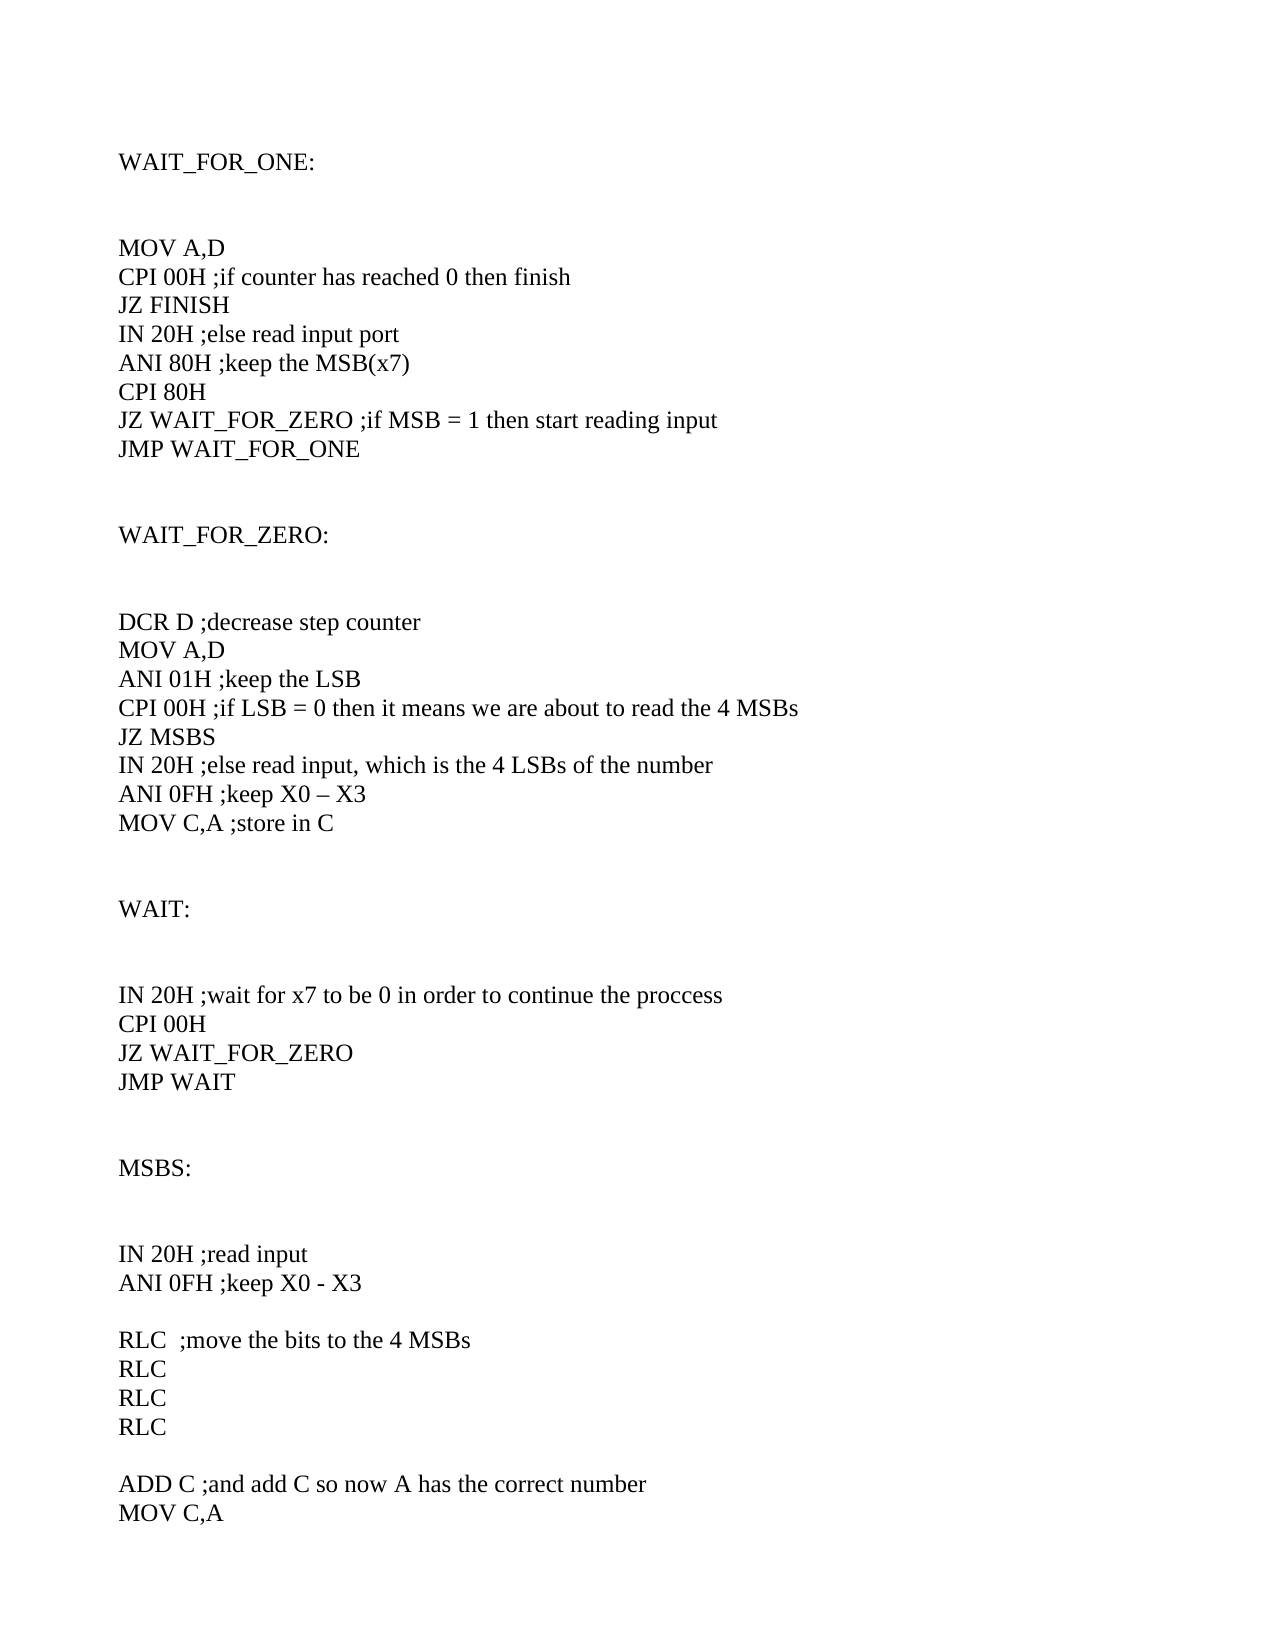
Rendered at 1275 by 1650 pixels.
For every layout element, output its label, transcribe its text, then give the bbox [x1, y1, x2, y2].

text JZ MSBS [118, 722, 1157, 751]
text JMP WAIT_FOR_ONE [118, 434, 1157, 463]
text MOV C,A ;store in C [118, 808, 1157, 837]
text IN 20H ;wait for x7 to be 0 in order to continue the proccess [118, 981, 1157, 1009]
text RLC ;move the bits to the 4 MSBs [118, 1326, 1157, 1354]
text JZ WAIT_FOR_ZERO ;if MSB = 1 then start reading input [118, 406, 1157, 434]
text CPI 00H ;if LSB = 0 then it means we are about to read the 4 MSBs [118, 693, 1157, 722]
text RLC [118, 1412, 1157, 1441]
text WAIT_FOR_ONE: [118, 147, 1157, 176]
text MOV A,D [118, 233, 1157, 262]
text ANI 80H ;keep the MSB(x7) [118, 348, 1157, 377]
text CPI 00H ;if counter has reached 0 then finish [118, 262, 1157, 291]
text IN 20H ;else read input port [118, 319, 1157, 348]
text CPI 00H [118, 1009, 1157, 1038]
text ANI 0FH ;keep X0 - X3 [118, 1268, 1157, 1297]
text DCR D ;decrease step counter [118, 607, 1157, 636]
text JZ WAIT_FOR_ZERO [118, 1038, 1157, 1067]
text MOV A,D [118, 636, 1157, 664]
text WAIT: [118, 894, 1157, 923]
text ADD C ;and add C so now A has the correct number [118, 1469, 1157, 1498]
text CPI 80H [118, 377, 1157, 406]
text JMP WAIT [118, 1067, 1157, 1096]
text IN 20H ;read input [118, 1239, 1157, 1268]
text RLC [118, 1354, 1157, 1383]
text IN 20H ;else read input, which is the 4 LSBs of the number [118, 751, 1157, 779]
text JZ FINISH [118, 291, 1157, 319]
text MSBS: [118, 1153, 1157, 1182]
text WAIT_FOR_ZERO: [118, 521, 1157, 549]
text RLC [118, 1383, 1157, 1412]
text ANI 01H ;keep the LSB [118, 664, 1157, 693]
text MOV C,A [118, 1498, 1157, 1527]
text ANI 0FH ;keep X0 – X3 [118, 779, 1157, 808]
